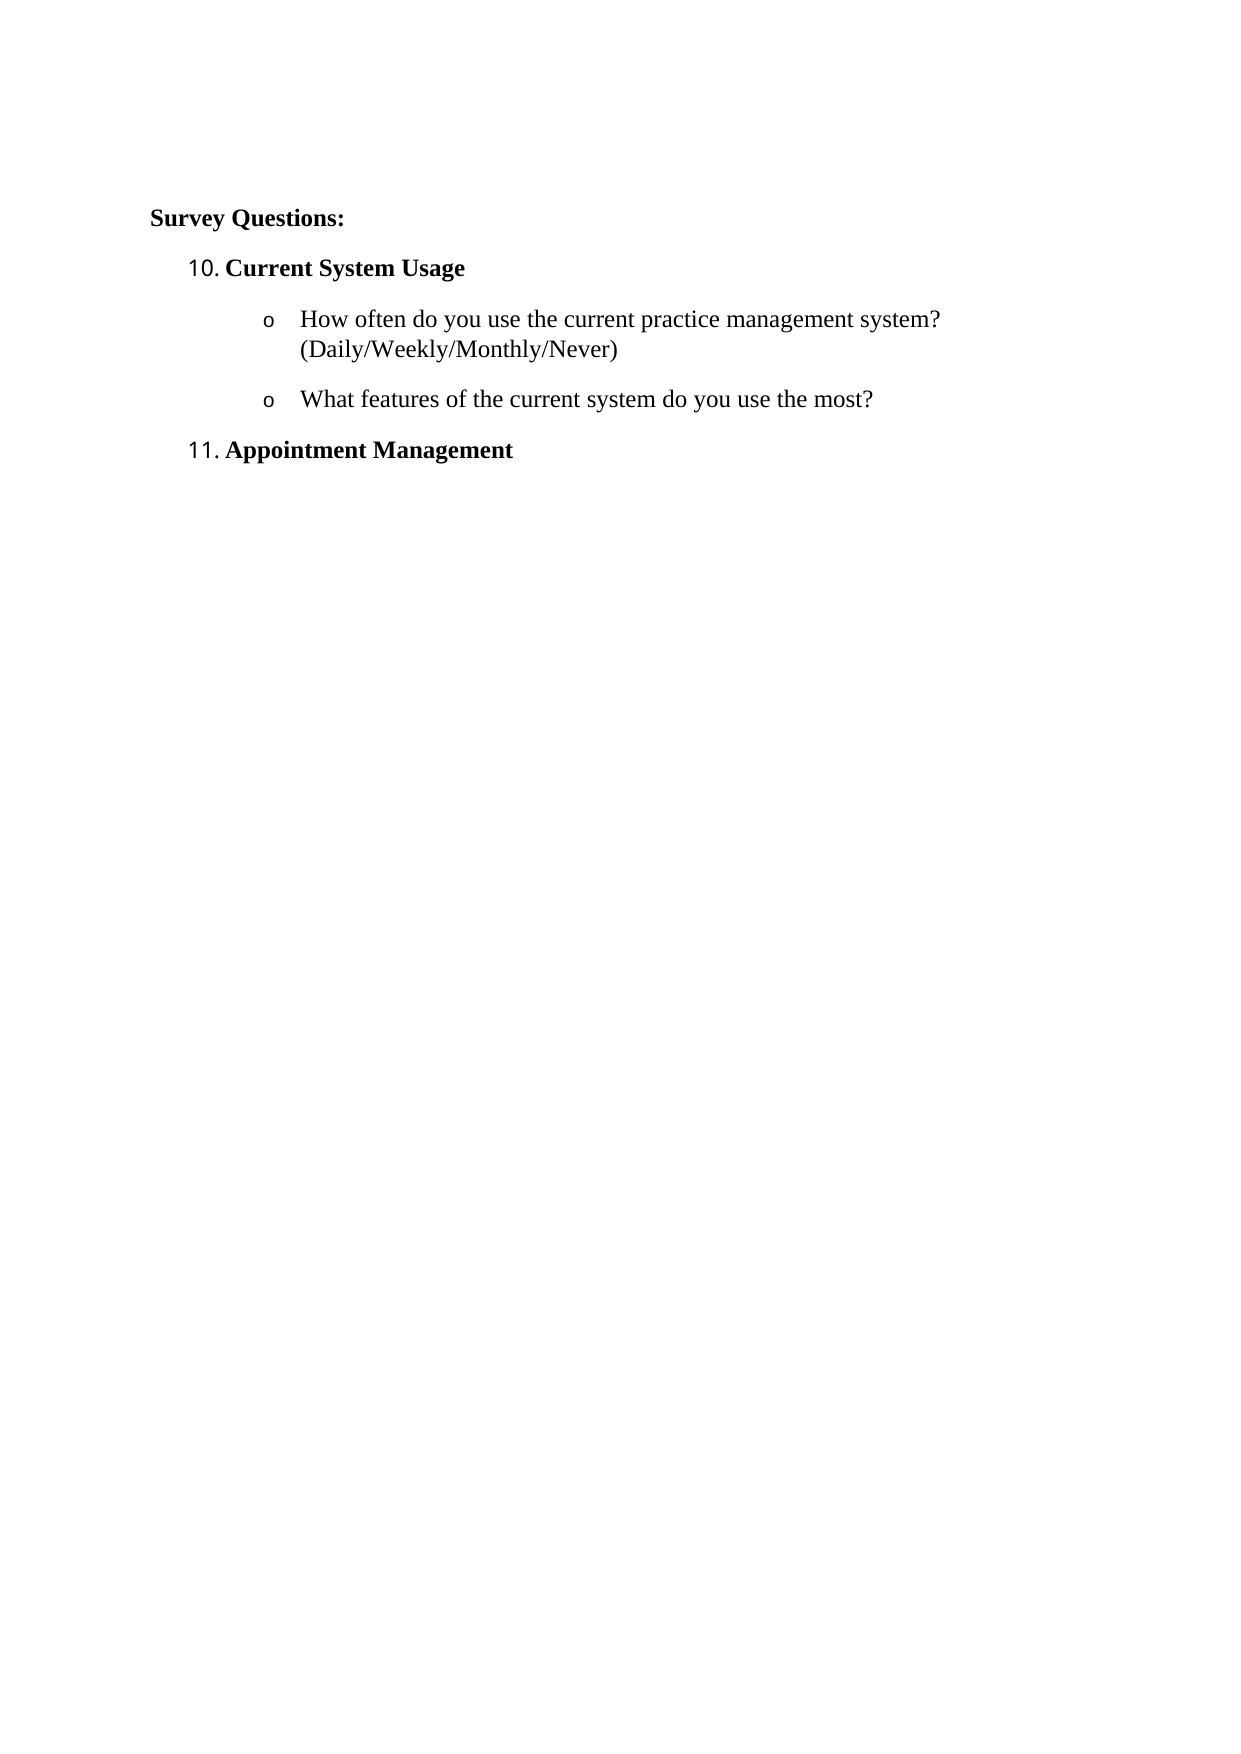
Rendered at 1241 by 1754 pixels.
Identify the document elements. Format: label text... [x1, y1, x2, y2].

list What features of the current system do you use the most? [262, 384, 1090, 413]
list Appointment Management [187, 434, 1090, 465]
list Current System Usage [187, 252, 1090, 284]
text Survey Questions: [150, 203, 1090, 232]
list How often do you use the current practice management system? (Daily/Weekly/Monthly/Never) [262, 304, 1090, 363]
